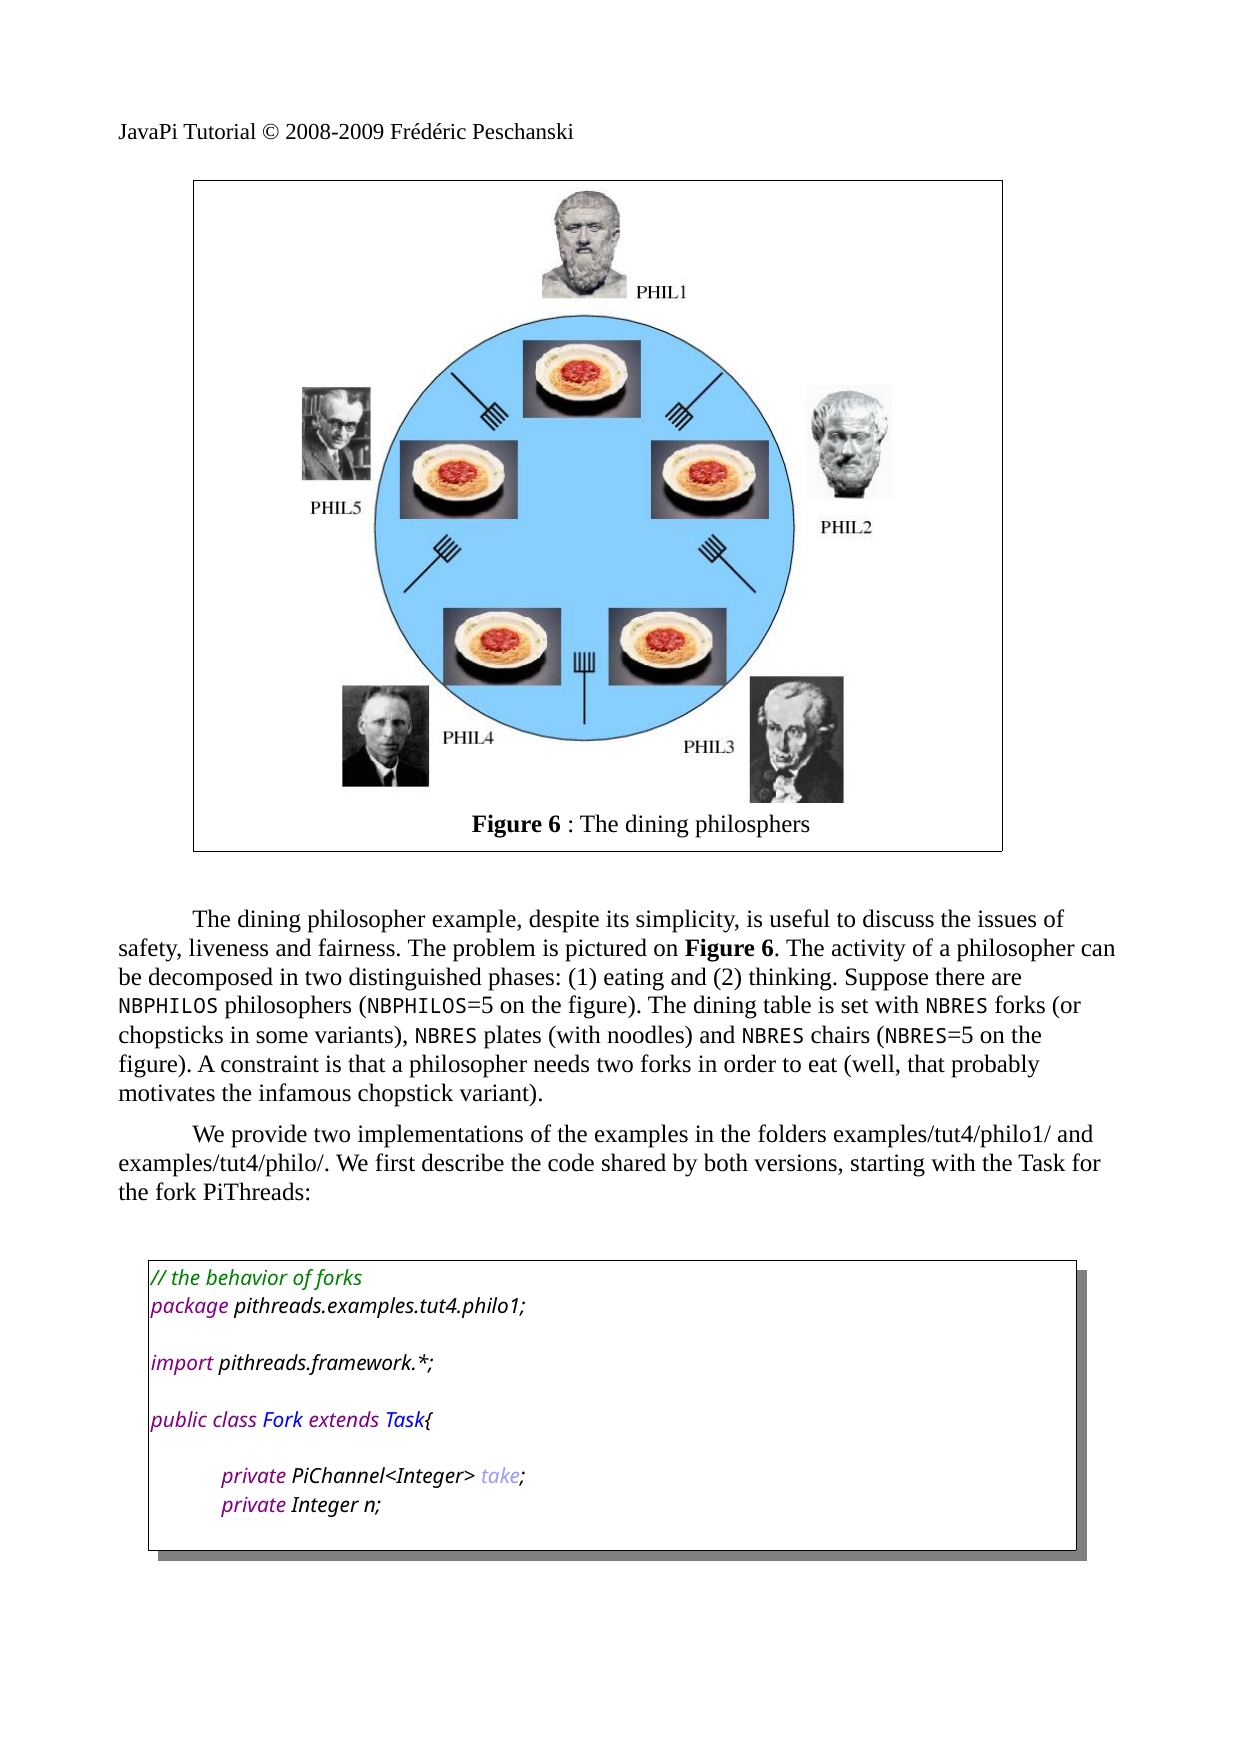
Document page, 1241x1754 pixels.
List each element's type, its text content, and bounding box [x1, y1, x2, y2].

text // the behavior of forks [149, 1261, 1076, 1288]
text private Integer n; [149, 1487, 1076, 1518]
text public class Fork extends Task{ [149, 1402, 1076, 1433]
picture [301, 188, 893, 803]
text The dining philosopher example, despite its simplicity, is useful to discuss the issues of safety, liveness and fairness. The problem is pictured on Figure 6. The activity of a philosopher can be decomposed in two distinguished phases: (1) eating and (2) thinking. Suppose there are NBPHILOS philosophers (NBPHILOS=5 on the figure). The dining table is set with NBRES forks (or chopsticks in some variants), NBRES plates (with noodles) and NBRES chairs (NBRES=5 on the figure). A constraint is that a philosopher needs two forks in order to eat (well, that probably motivates the infamous chopstick variant). [118, 904, 1122, 1107]
text We provide two implementations of the examples in the folders examples/tut4/philo1/ and examples/tut4/philo/. We first describe the code shared by both versions, starting with the Task for the fork PiThreads: [118, 1119, 1122, 1206]
text import pithreads.framework.*; [149, 1345, 1076, 1376]
text package pithreads.examples.tut4.philo1; [149, 1288, 1076, 1319]
text private PiChannel<Integer> take; [149, 1459, 1076, 1487]
